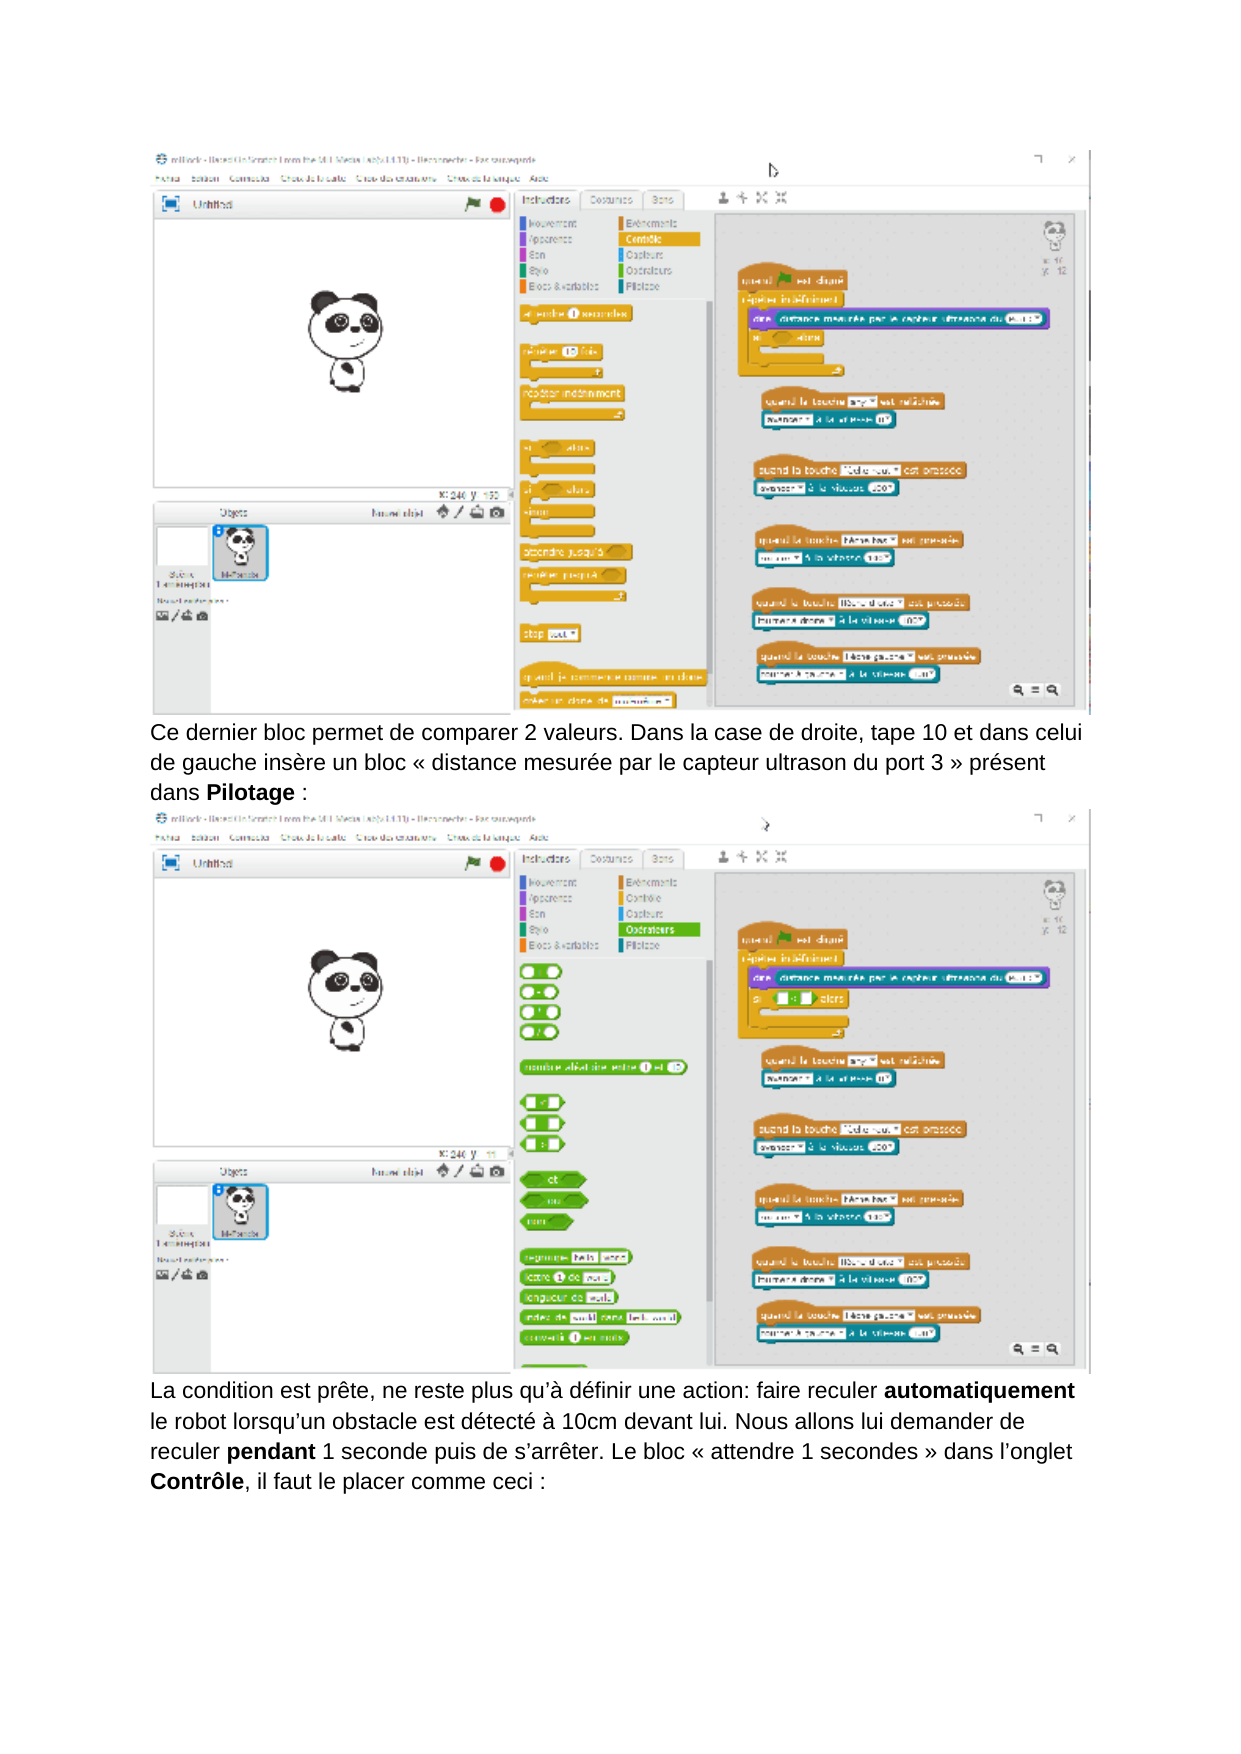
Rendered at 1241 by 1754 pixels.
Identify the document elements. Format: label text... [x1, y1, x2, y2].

text La condition est prête, ne reste plus qu’à définir une action: faire reculer automatiquement le robot lorsqu’un obstacle est détecté à 10cm devant lui. Nous allons lui demander de reculer pendant 1 seconde puis de s’arrêter. Le bloc « attendre 1 secondes » dans l’onglet Contrôle, il faut le placer comme ceci : [150, 1377, 1090, 1494]
picture [150, 150, 1091, 715]
picture [150, 809, 1091, 1374]
text Ce dernier bloc permet de comparer 2 valeurs. Dans la case de droite, tape 10 et dans celui de gauche insère un bloc « distance mesurée par le capteur ultrason du port 3 » présent dans Pilotage : [150, 718, 1090, 805]
